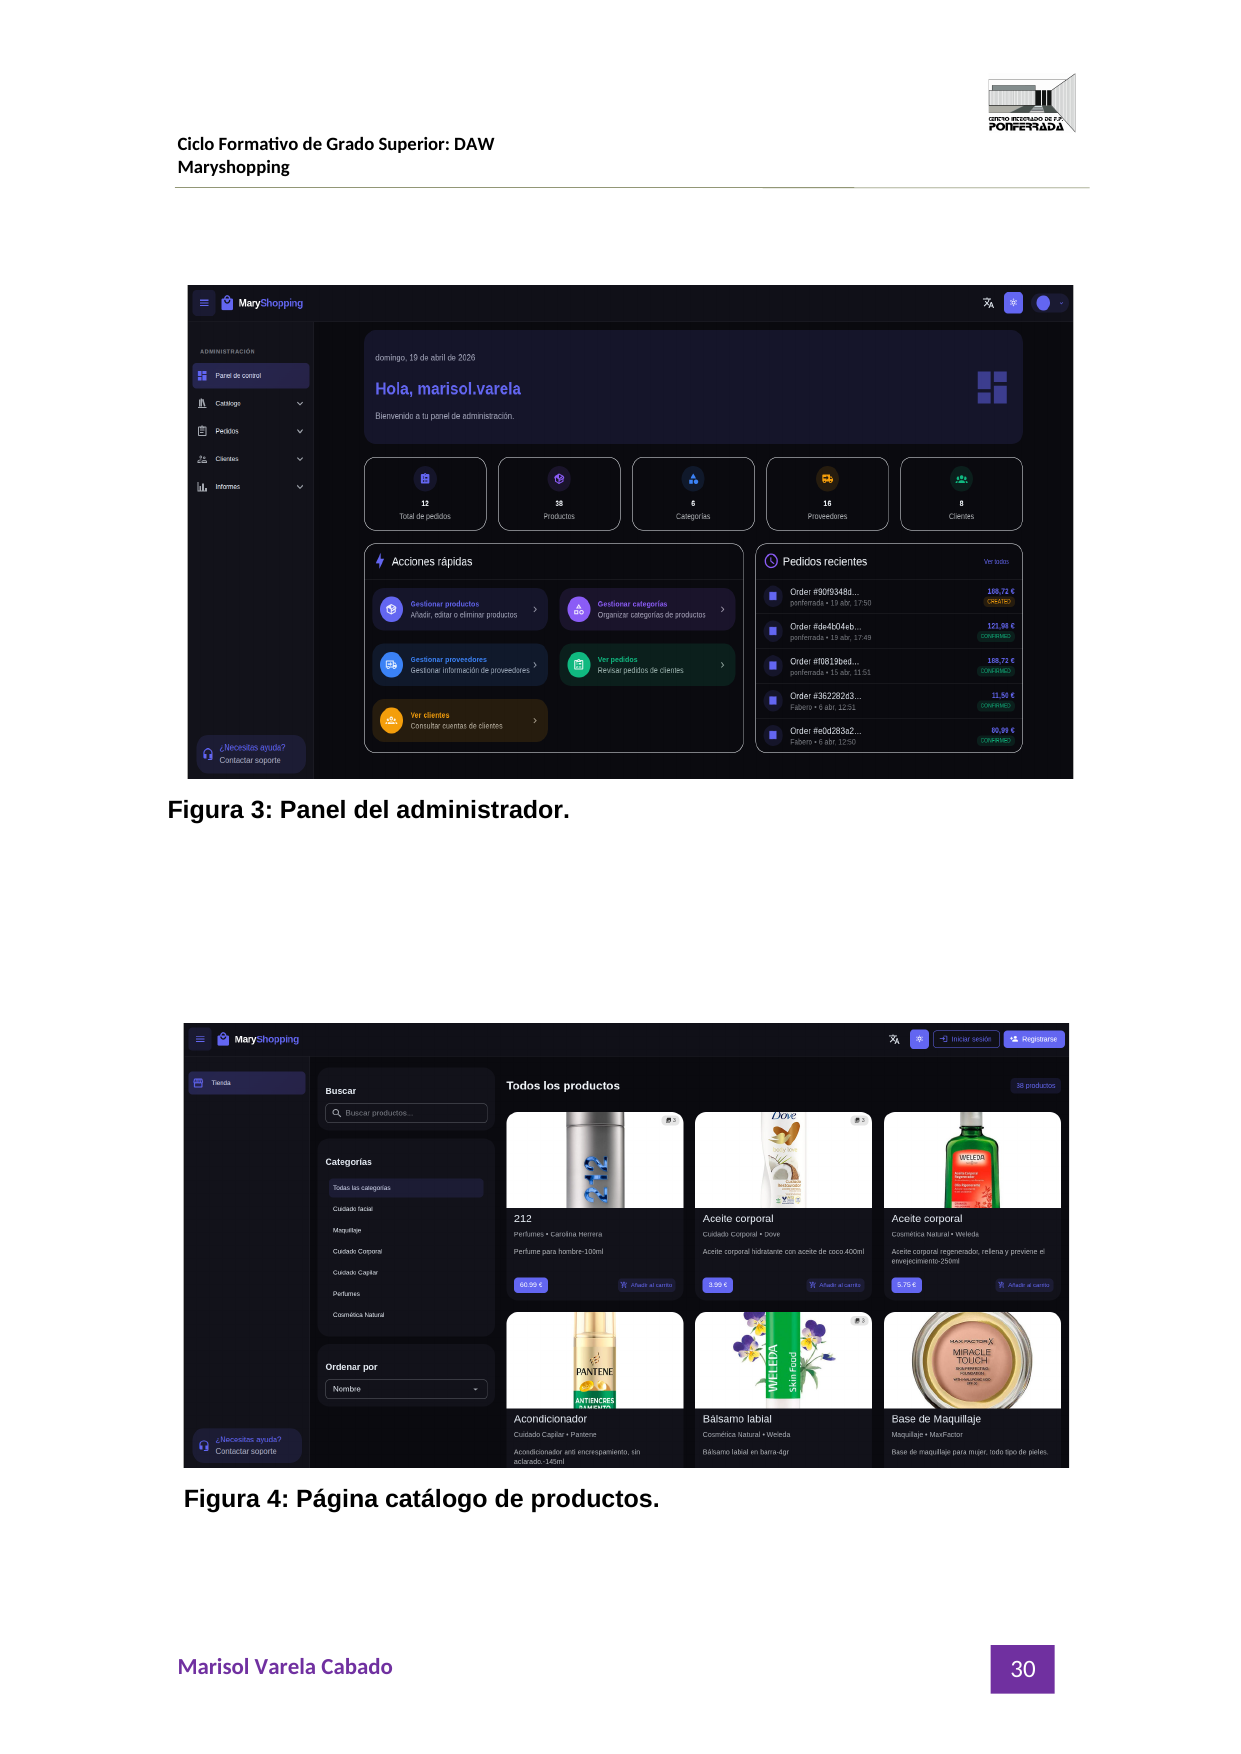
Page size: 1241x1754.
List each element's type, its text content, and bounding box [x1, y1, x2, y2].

picture [187, 285, 1074, 779]
text Figura 3: Panel del administrador. [167, 286, 1094, 824]
text Figura 4: Página catálogo de productos. [183, 1468, 1069, 1513]
picture [183, 1023, 1070, 1468]
